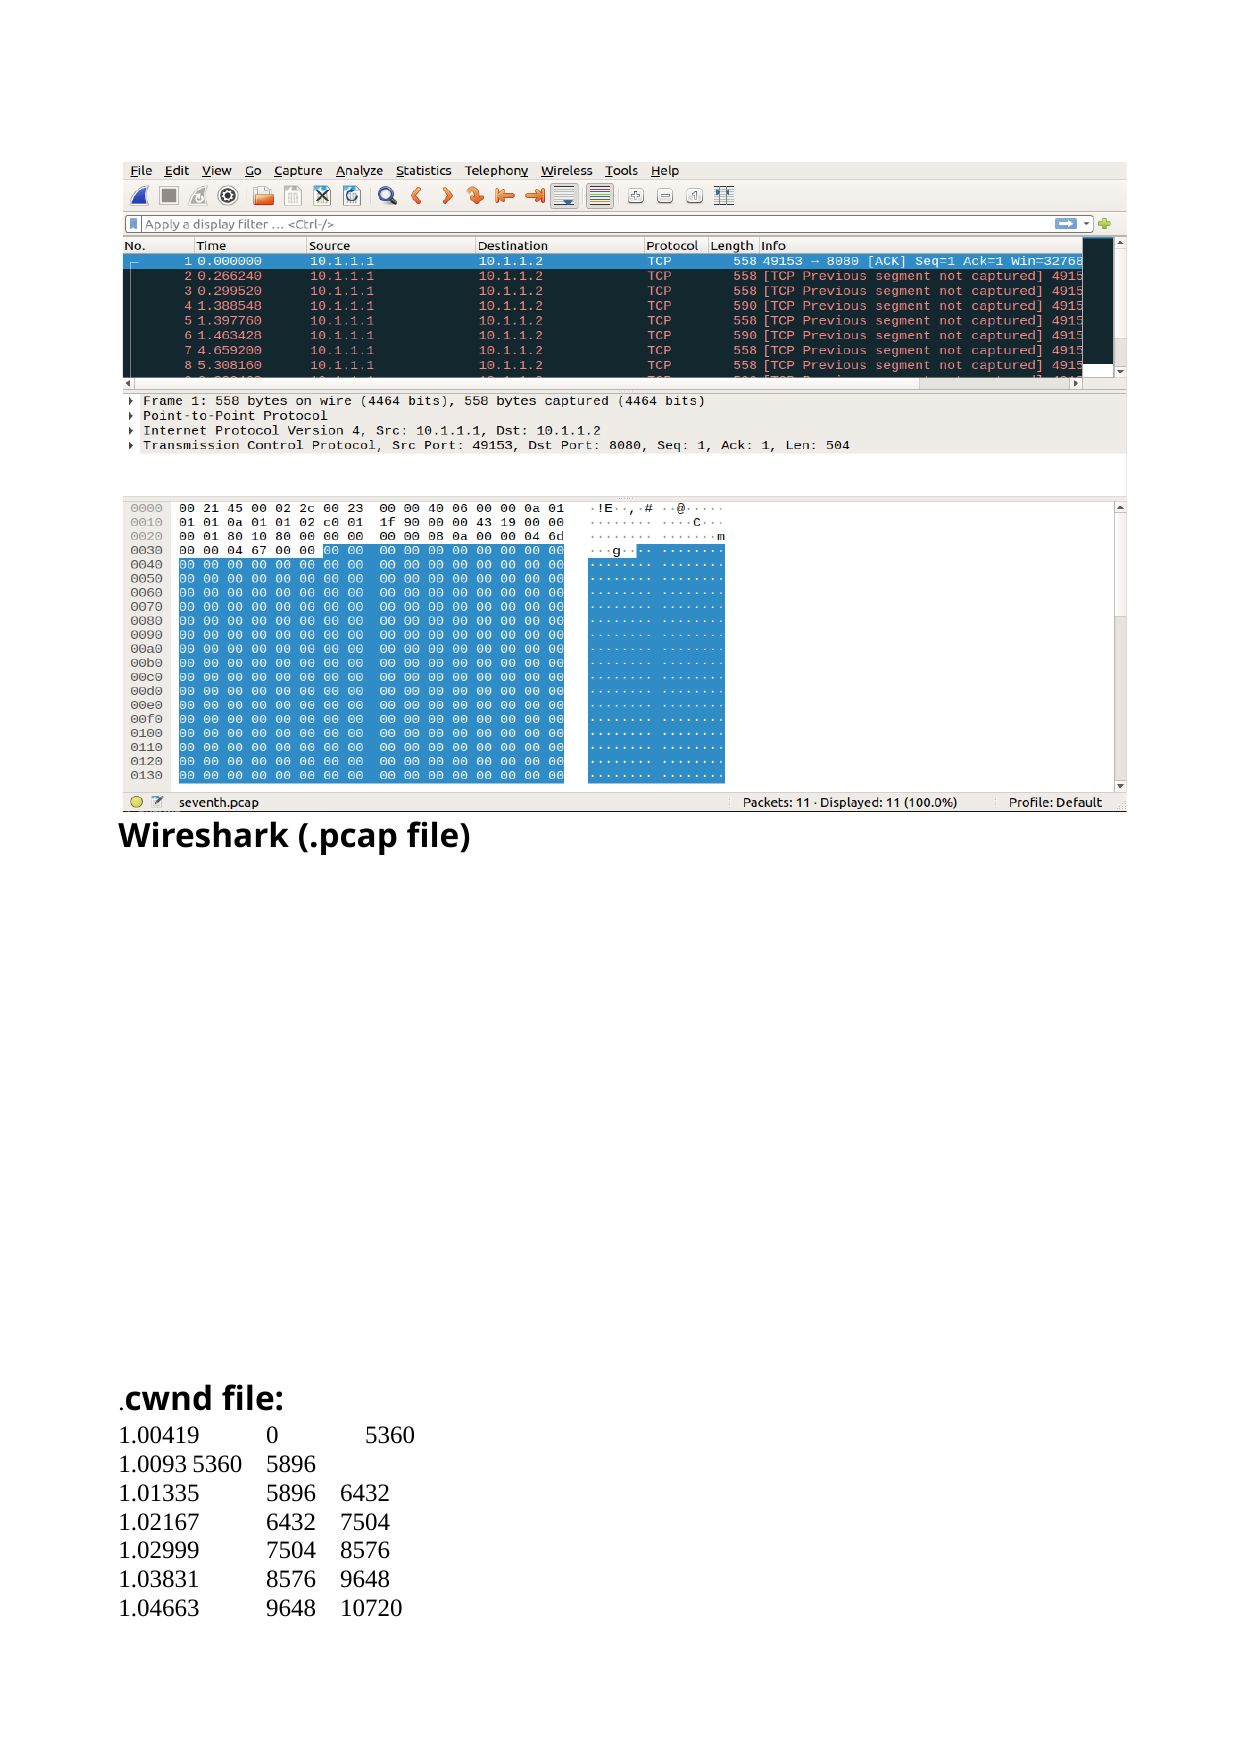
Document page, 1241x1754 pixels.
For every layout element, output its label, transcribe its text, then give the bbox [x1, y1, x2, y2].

text 1.00419 0 5360 [118, 1420, 1122, 1449]
text .cwnd file: [118, 1375, 1122, 1420]
text 1.02999 7504 8576 [118, 1535, 1122, 1564]
text 1.02167 6432 7504 [118, 1507, 1122, 1535]
text 1.04663 9648 10720 [118, 1593, 1122, 1622]
text Wireshark (.pcap file) [118, 118, 1122, 857]
text 1.03831 8576 9648 [118, 1564, 1122, 1593]
picture [122, 162, 1127, 812]
text 1.01335 5896 6432 [118, 1478, 1122, 1507]
text 1.0093 5360 5896 [118, 1449, 1122, 1478]
